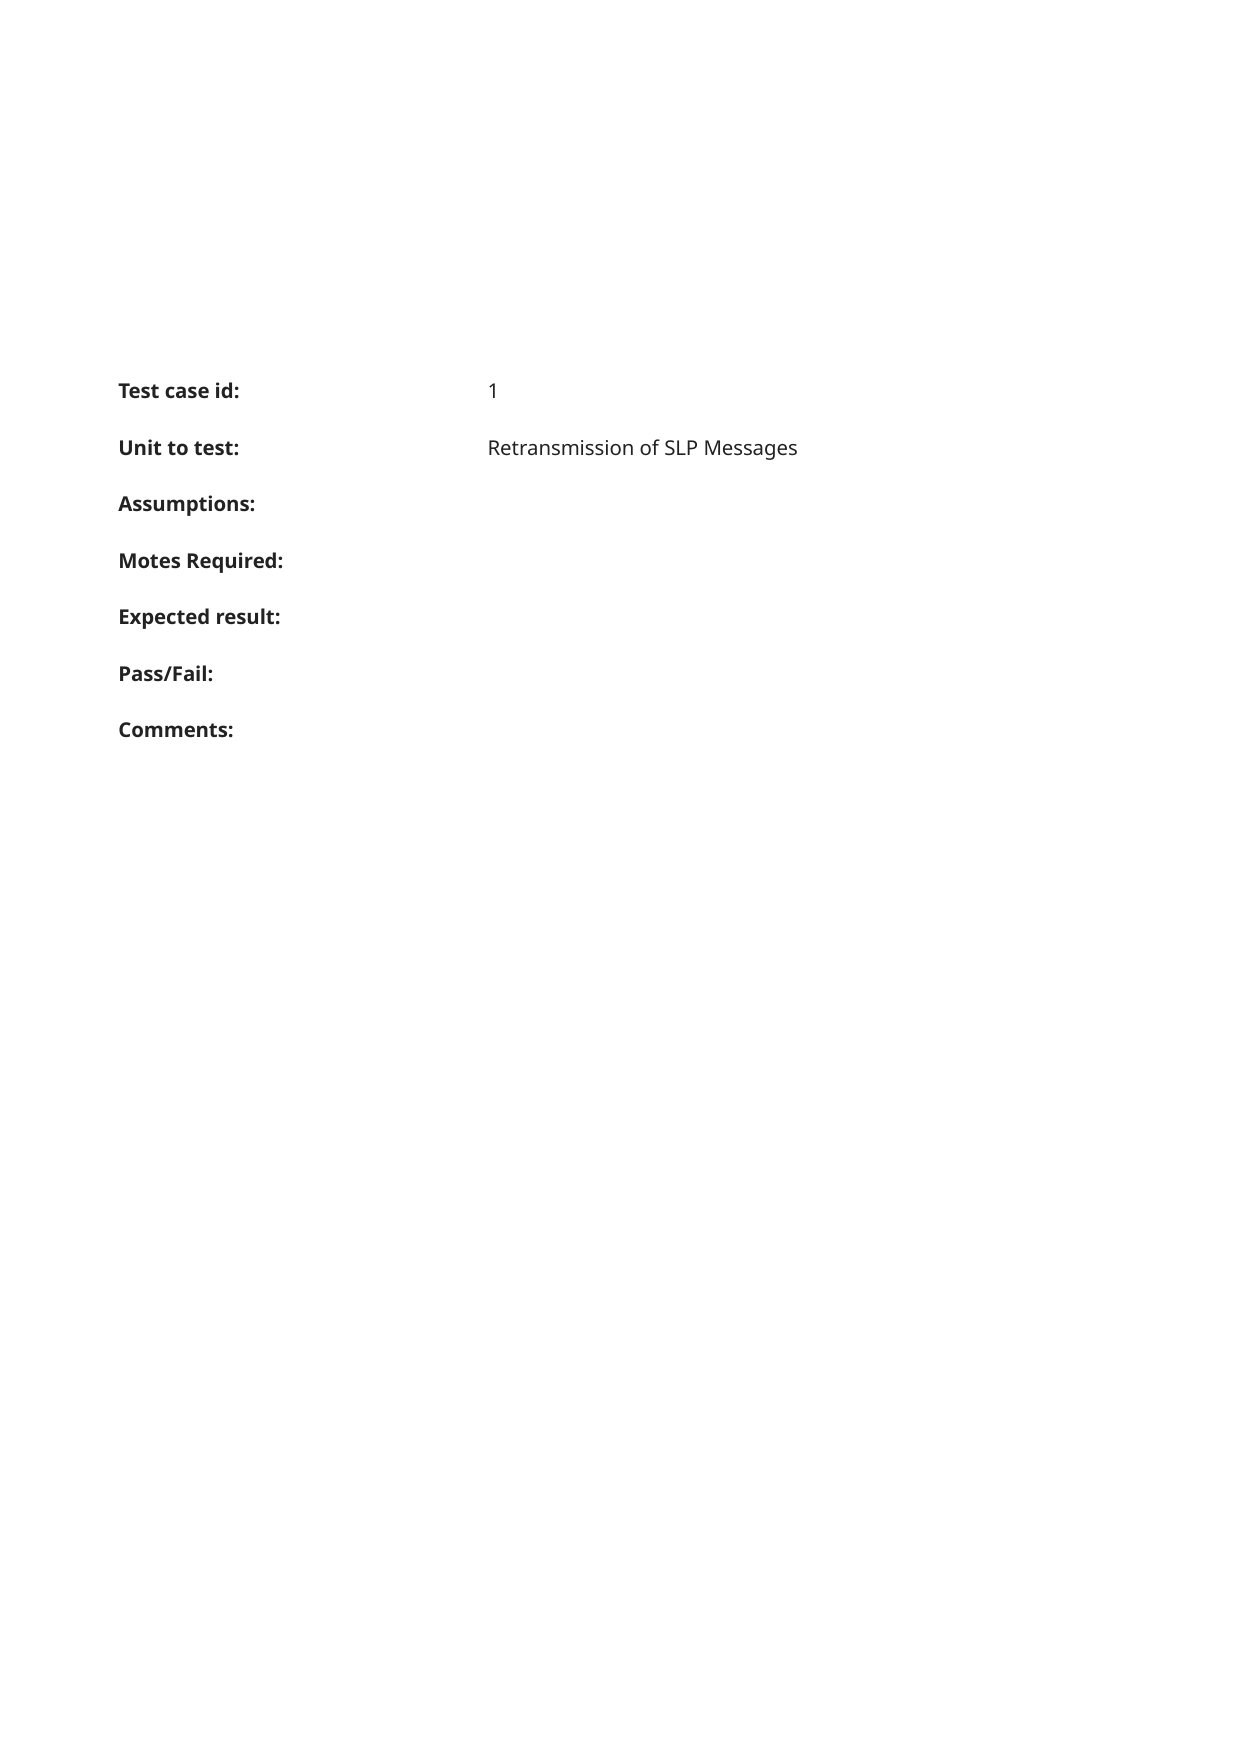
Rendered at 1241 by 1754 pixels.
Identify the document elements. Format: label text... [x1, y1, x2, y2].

text Motes Required: [118, 546, 1122, 574]
text Expected result: [118, 603, 1122, 630]
text Test case id: 1 [118, 377, 1122, 404]
text Unit to test: Retransmission of SLP Messages [118, 433, 1122, 461]
text Pass/Fail: [118, 659, 1122, 687]
text Comments: [118, 716, 1122, 743]
text Assumptions: [118, 490, 1122, 517]
